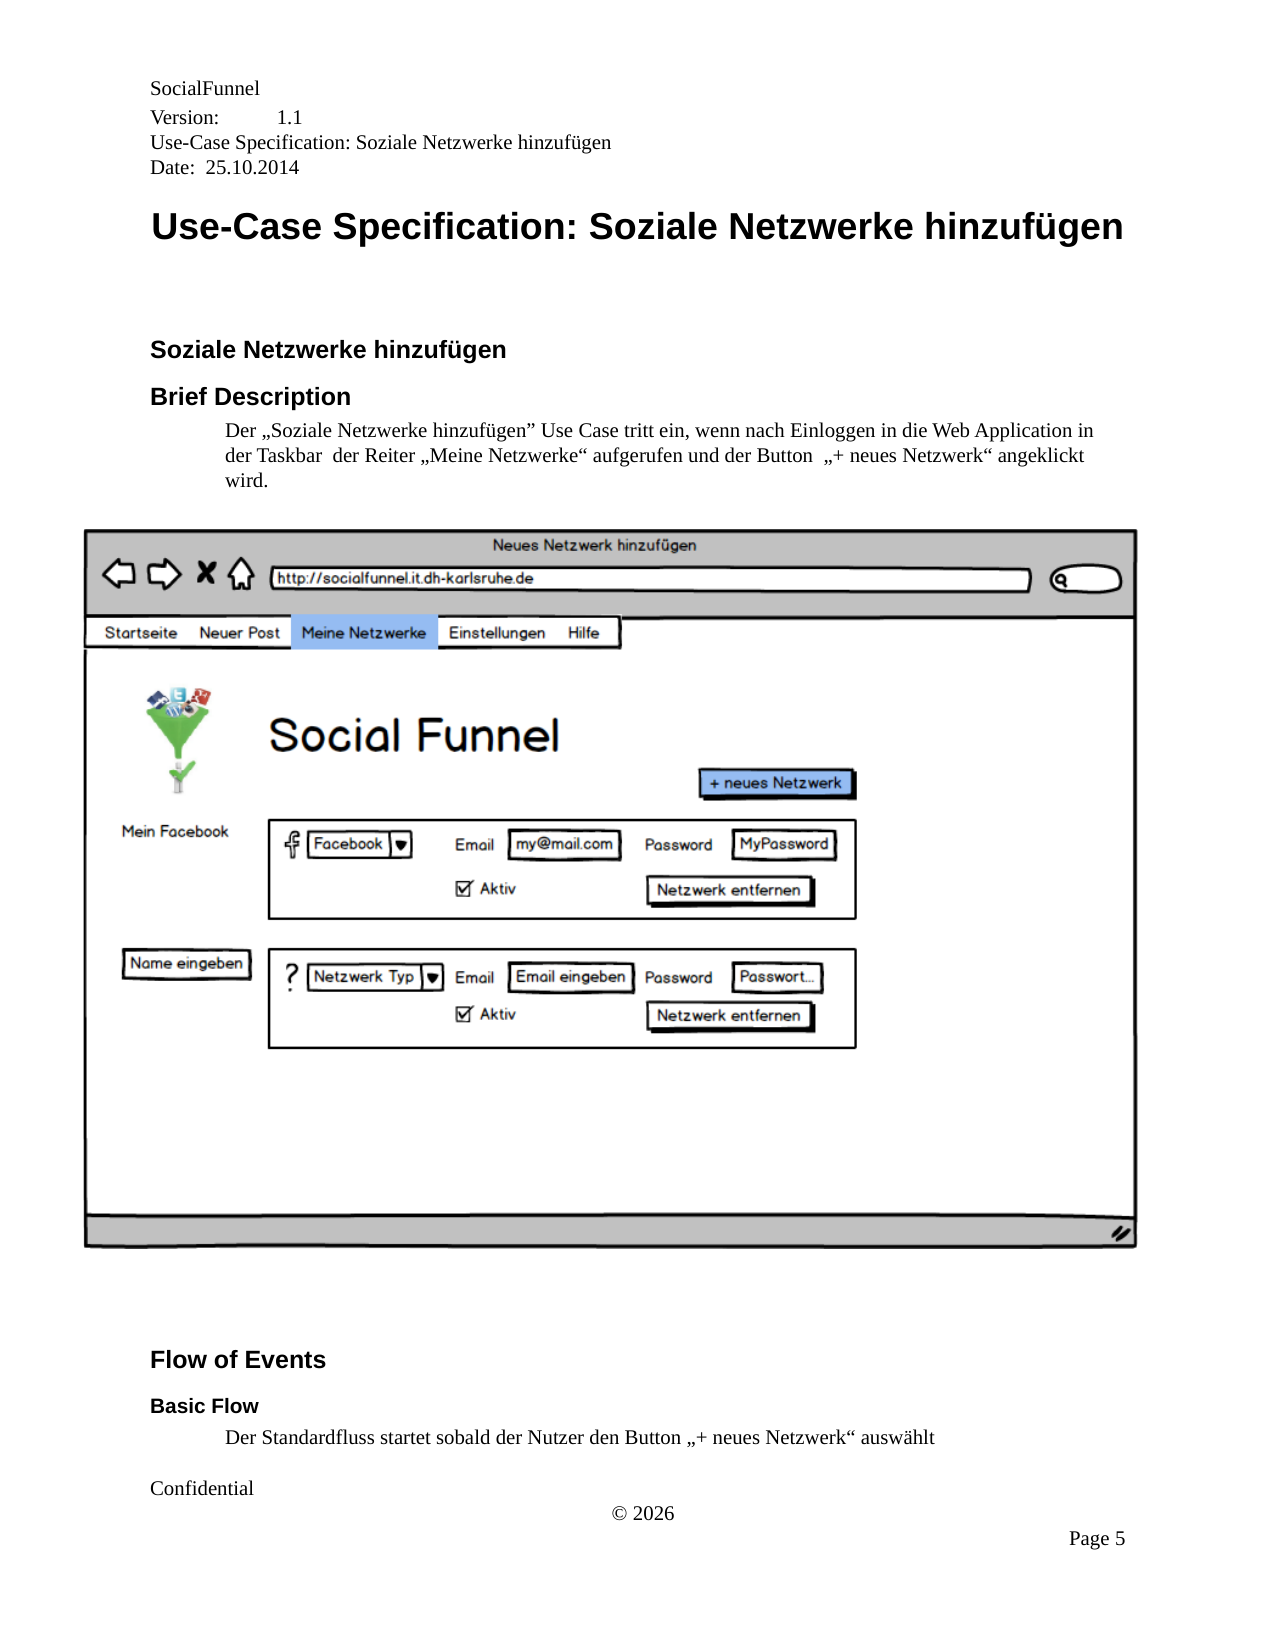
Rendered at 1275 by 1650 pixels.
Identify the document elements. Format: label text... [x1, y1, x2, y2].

subtitle Brief Description [150, 382, 1125, 411]
subtitle Basic Flow [150, 1392, 1125, 1417]
text Der „Soziale Netzwerke hinzufügen” Use Case tritt ein, wenn nach Einloggen in die Web Application in der Taskbar der Reiter „Meine Netzwerke“ aufgerufen und der Button „+ neues Netzwerk“ angeklickt wird. [225, 417, 1125, 492]
text Der Standardfluss startet sobald der Nutzer den Button „+ neues Netzwerk“ auswählt [225, 1424, 1125, 1449]
subtitle Flow of Events [150, 1345, 1125, 1374]
subtitle Soziale Netzwerke hinzufügen [150, 335, 1125, 363]
text Use-Case Specification: Soziale Netzwerke hinzufügen [150, 204, 1125, 247]
